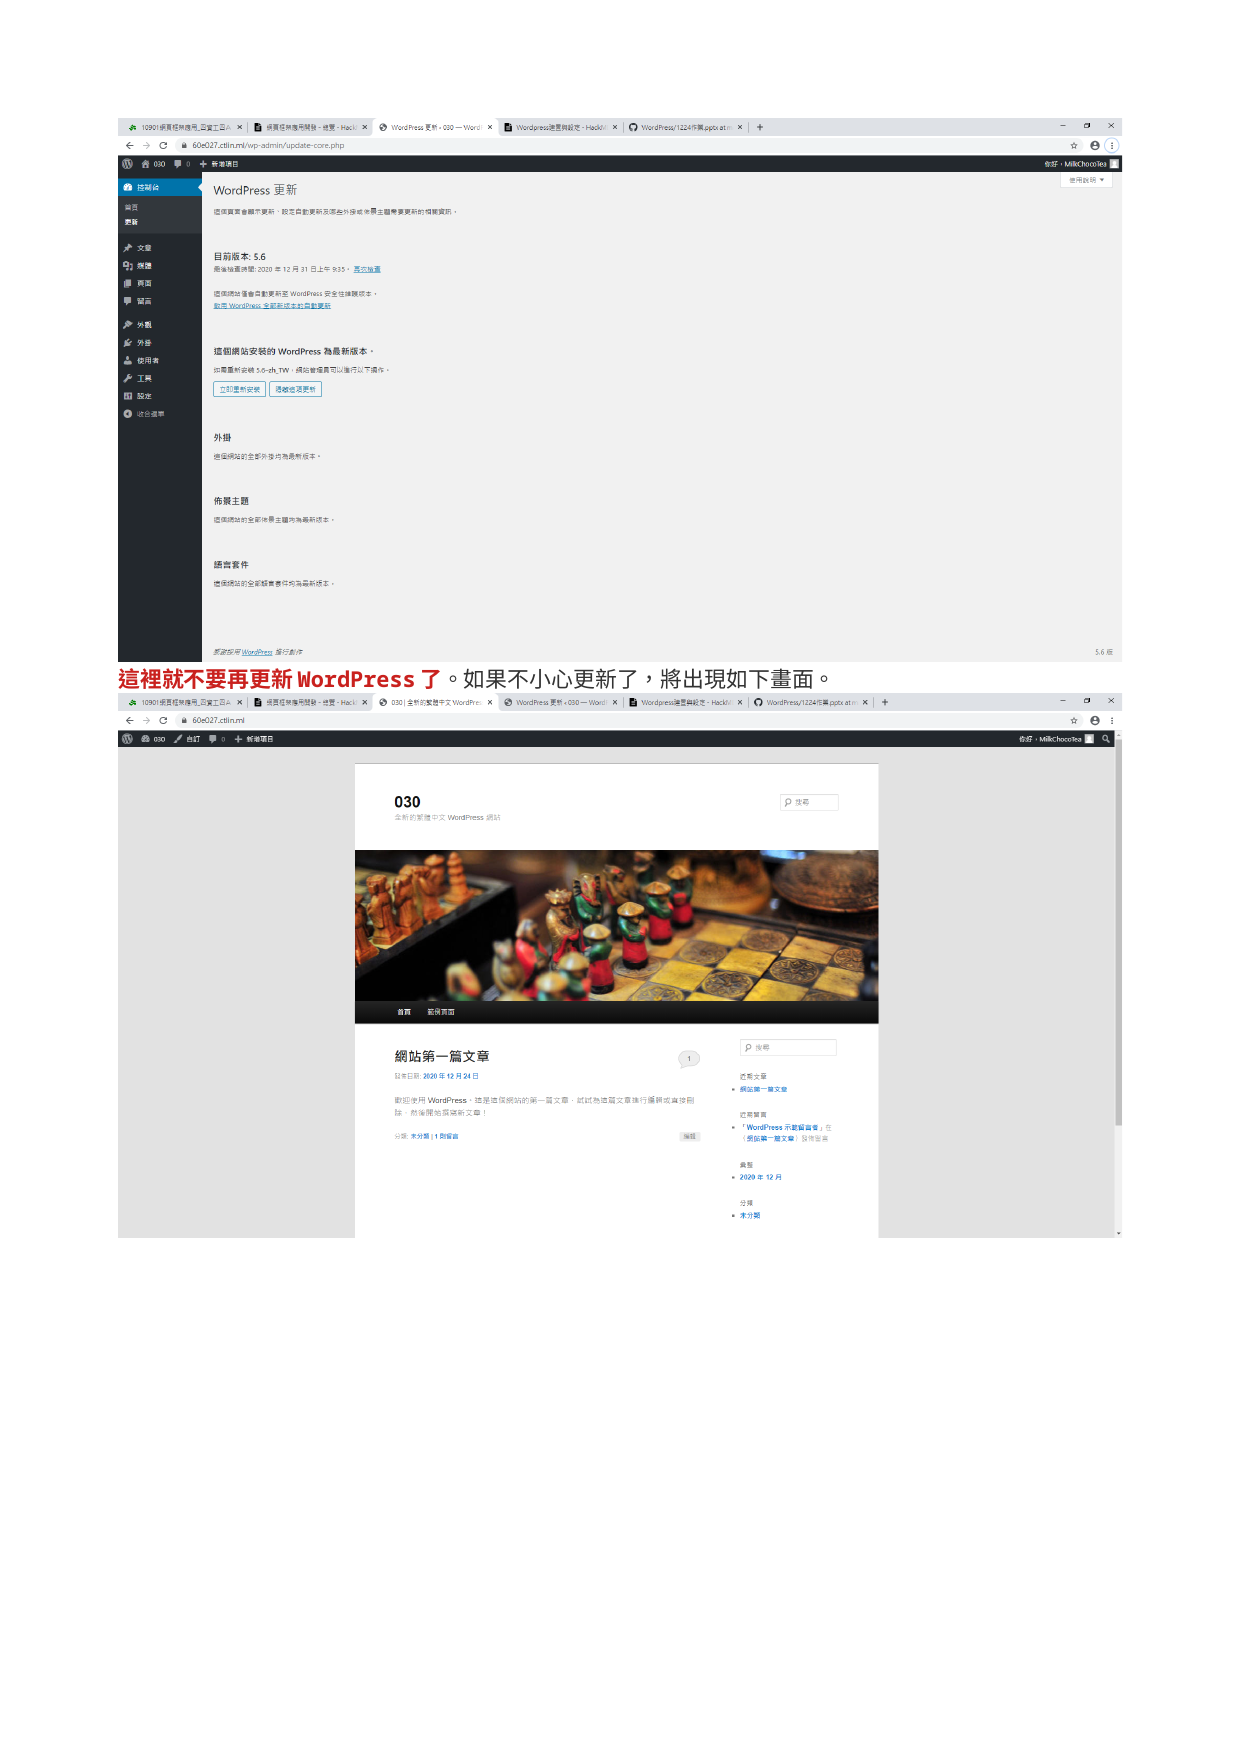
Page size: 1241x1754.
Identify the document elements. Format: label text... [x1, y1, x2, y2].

text 這裡就不要再更新WordPress了。如果不小心更新了，將出現如下畫面。 [118, 662, 1122, 693]
